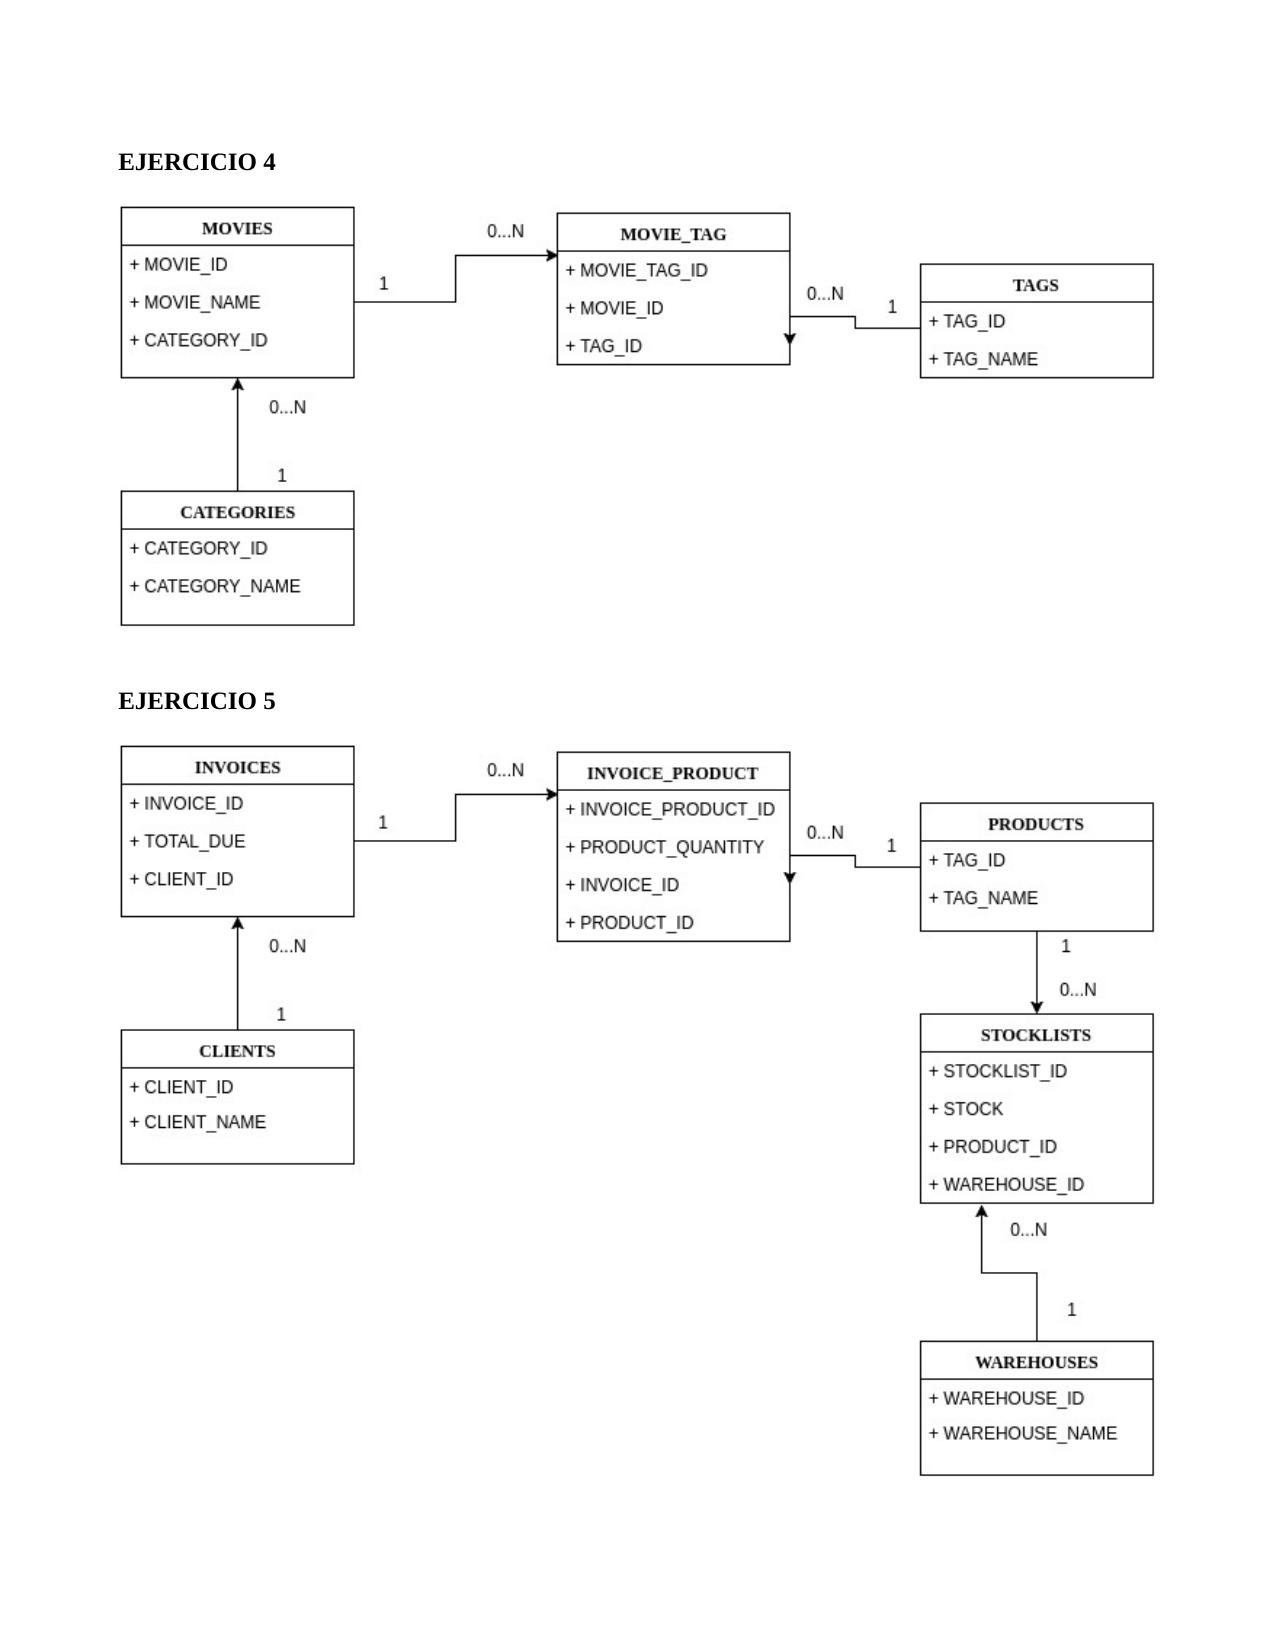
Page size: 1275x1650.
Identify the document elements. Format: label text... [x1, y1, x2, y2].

text EJERCICIO 4 [118, 147, 1157, 176]
text EJERCICIO 5 [118, 686, 1157, 715]
picture [118, 204, 1157, 629]
picture [118, 743, 1157, 1479]
